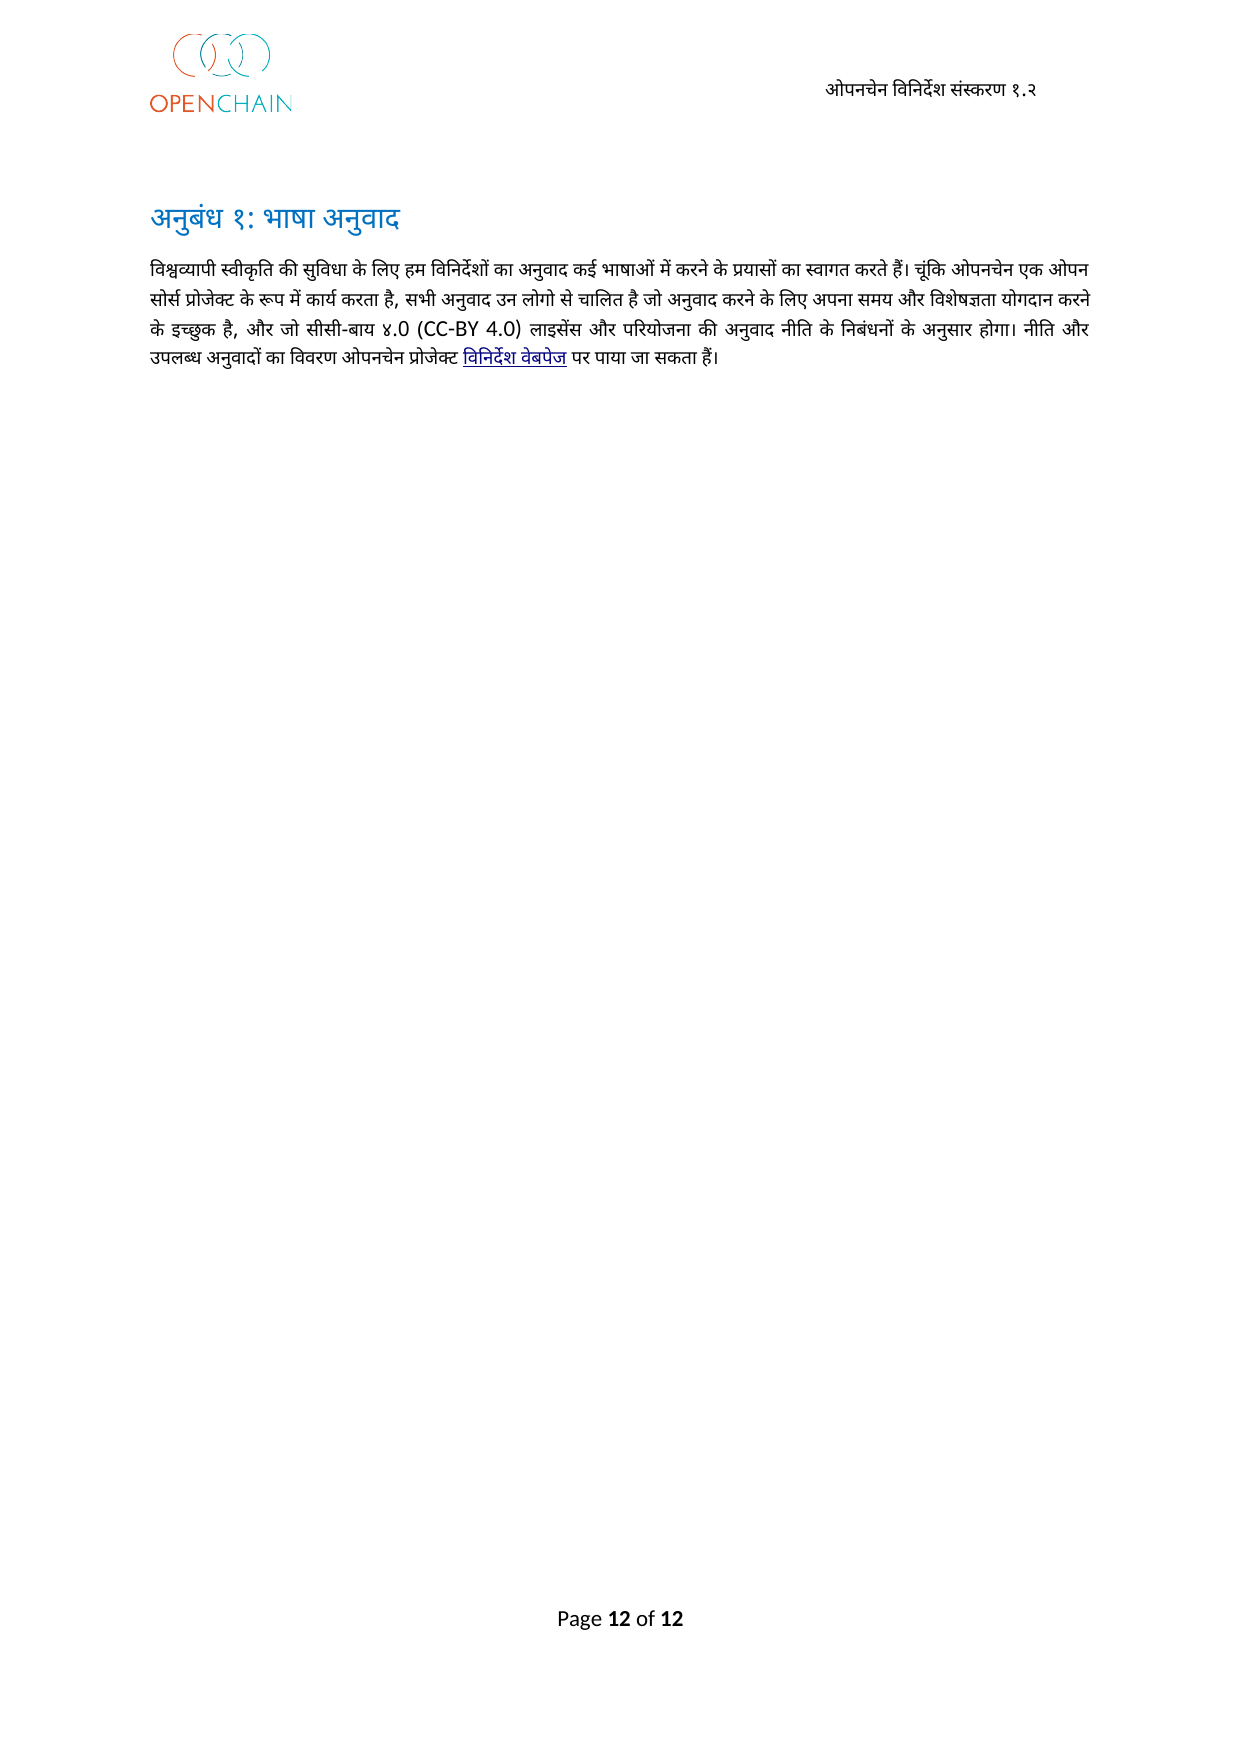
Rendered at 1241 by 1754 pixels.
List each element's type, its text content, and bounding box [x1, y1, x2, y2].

text अनुबंध १: भाषा अनुवाद [150, 197, 1090, 237]
text विश्वव्यापी स्वीकृति की सुविधा के लिए हम विनिर्देशों का अनुवाद कई भाषाओं में करने के प्रयासों का स्वागत करते हैं। चूंकि ओपनचेन एक ओपन सोर्स प्रोजेक्ट के रूप में कार्य करता है, सभी अनुवाद उन लोगो से चालित है जो अनुवाद करने के लिए अपना समय और विशेषज्ञता योगदान करने के इच्छुक है, और जो सीसी-बाय ४.0 (CC-BY 4.0) लाइसेंस और परियोजना की अनुवाद नीति के निबंधनों के अनुसार होगा। नीति और उपलब्ध अनुवादों का विवरण ओपनचेन प्रोजेक्ट विनिर्देश वेबपेज पर पाया जा सकता हैं। [150, 256, 1090, 370]
